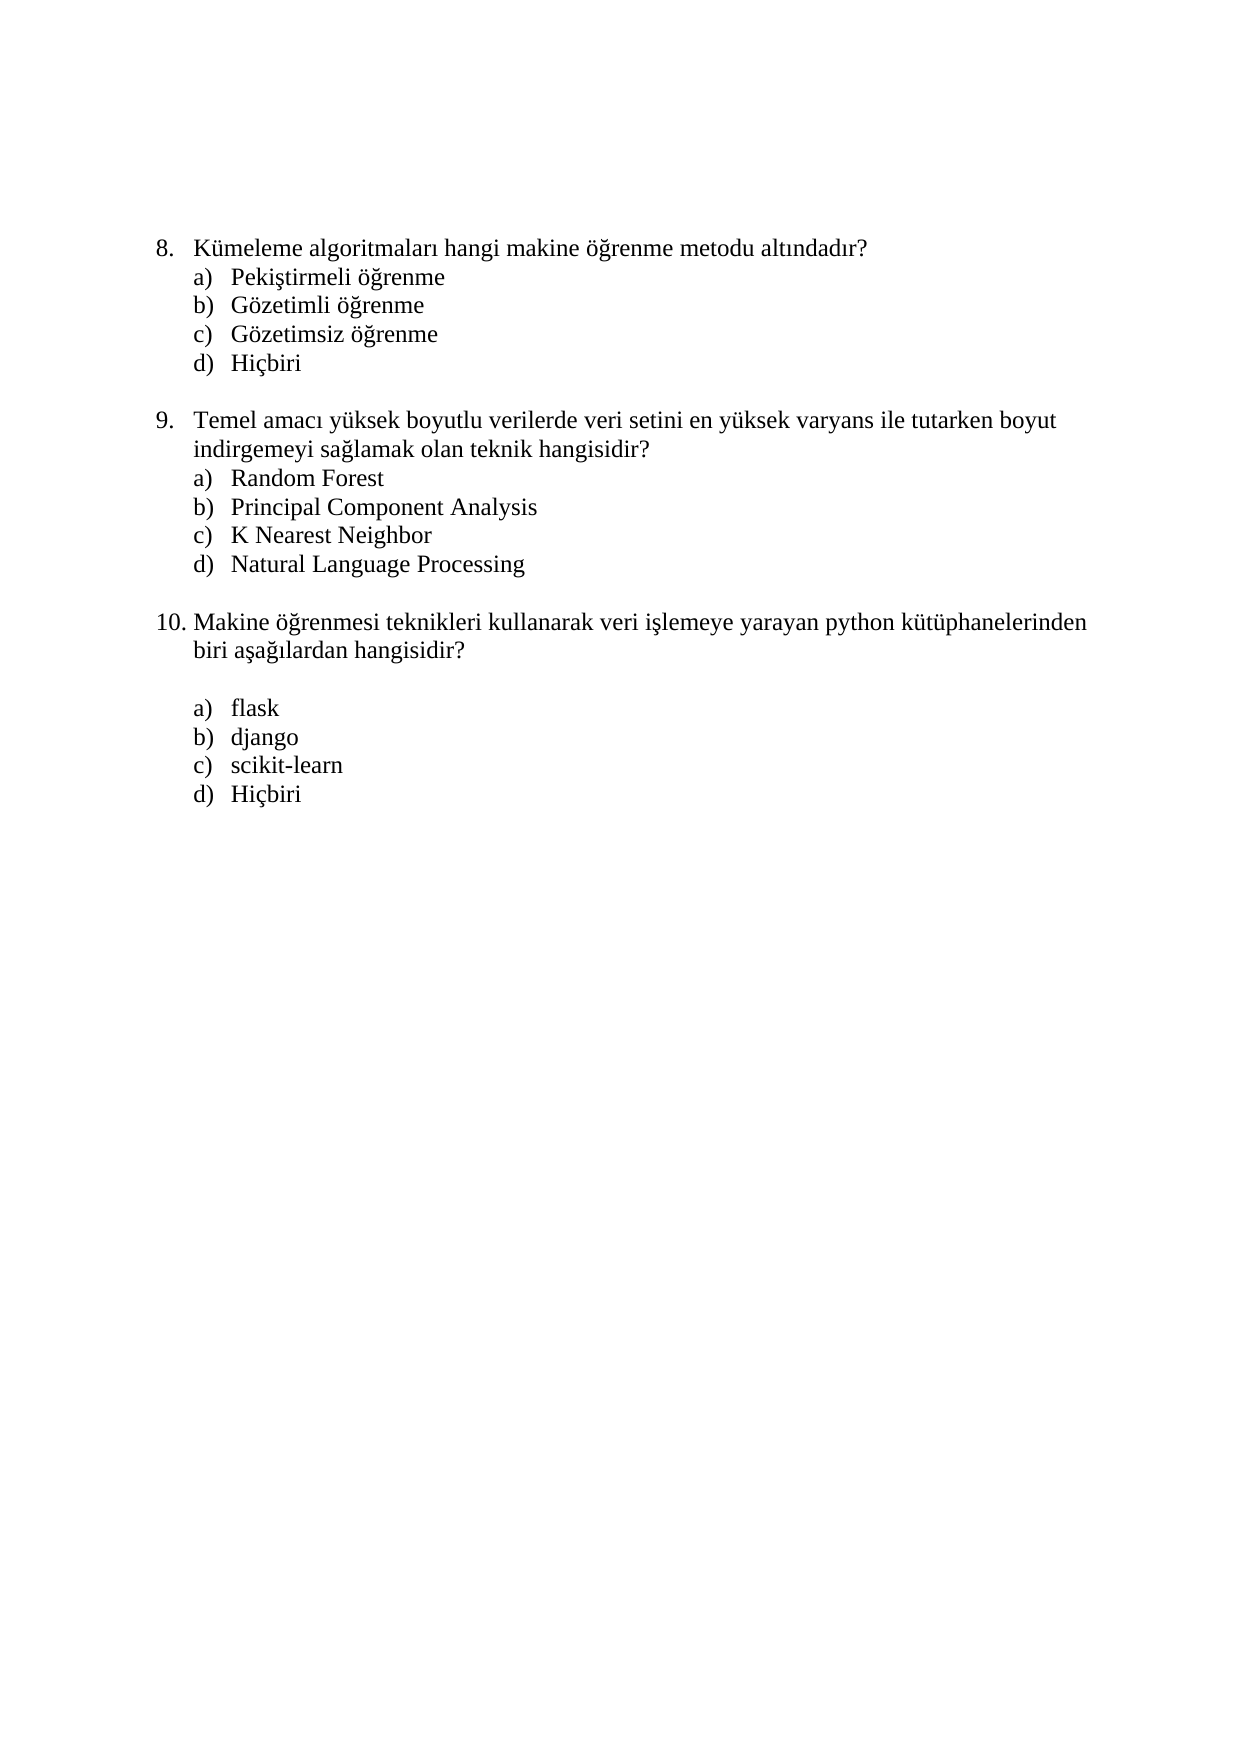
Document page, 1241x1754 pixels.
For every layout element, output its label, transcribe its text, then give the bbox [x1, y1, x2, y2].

list scikit-learn [193, 751, 1122, 779]
list Makine öğrenmesi teknikleri kullanarak veri işlemeye yarayan python kütüphanelerinden biri aşağılardan hangisidir? [156, 607, 1122, 664]
list Hiçbiri [193, 779, 1122, 808]
list K Nearest Neighbor [193, 521, 1122, 549]
list django [193, 722, 1122, 751]
list Hiçbiri [193, 348, 1122, 377]
list Kümeleme algoritmaları hangi makine öğrenme metodu altındadır? [156, 233, 1122, 262]
list Gözetimli öğrenme [193, 291, 1122, 319]
list flask [193, 693, 1122, 722]
list Gözetimsiz öğrenme [193, 319, 1122, 348]
list Temel amacı yüksek boyutlu verilerde veri setini en yüksek varyans ile tutarken boyut indirgemeyi sağlamak olan teknik hangisidir? [156, 406, 1122, 463]
list Pekiştirmeli öğrenme [193, 262, 1122, 291]
list Natural Language Processing [193, 549, 1122, 578]
list Principal Component Analysis [193, 492, 1122, 521]
list Random Forest [193, 463, 1122, 492]
